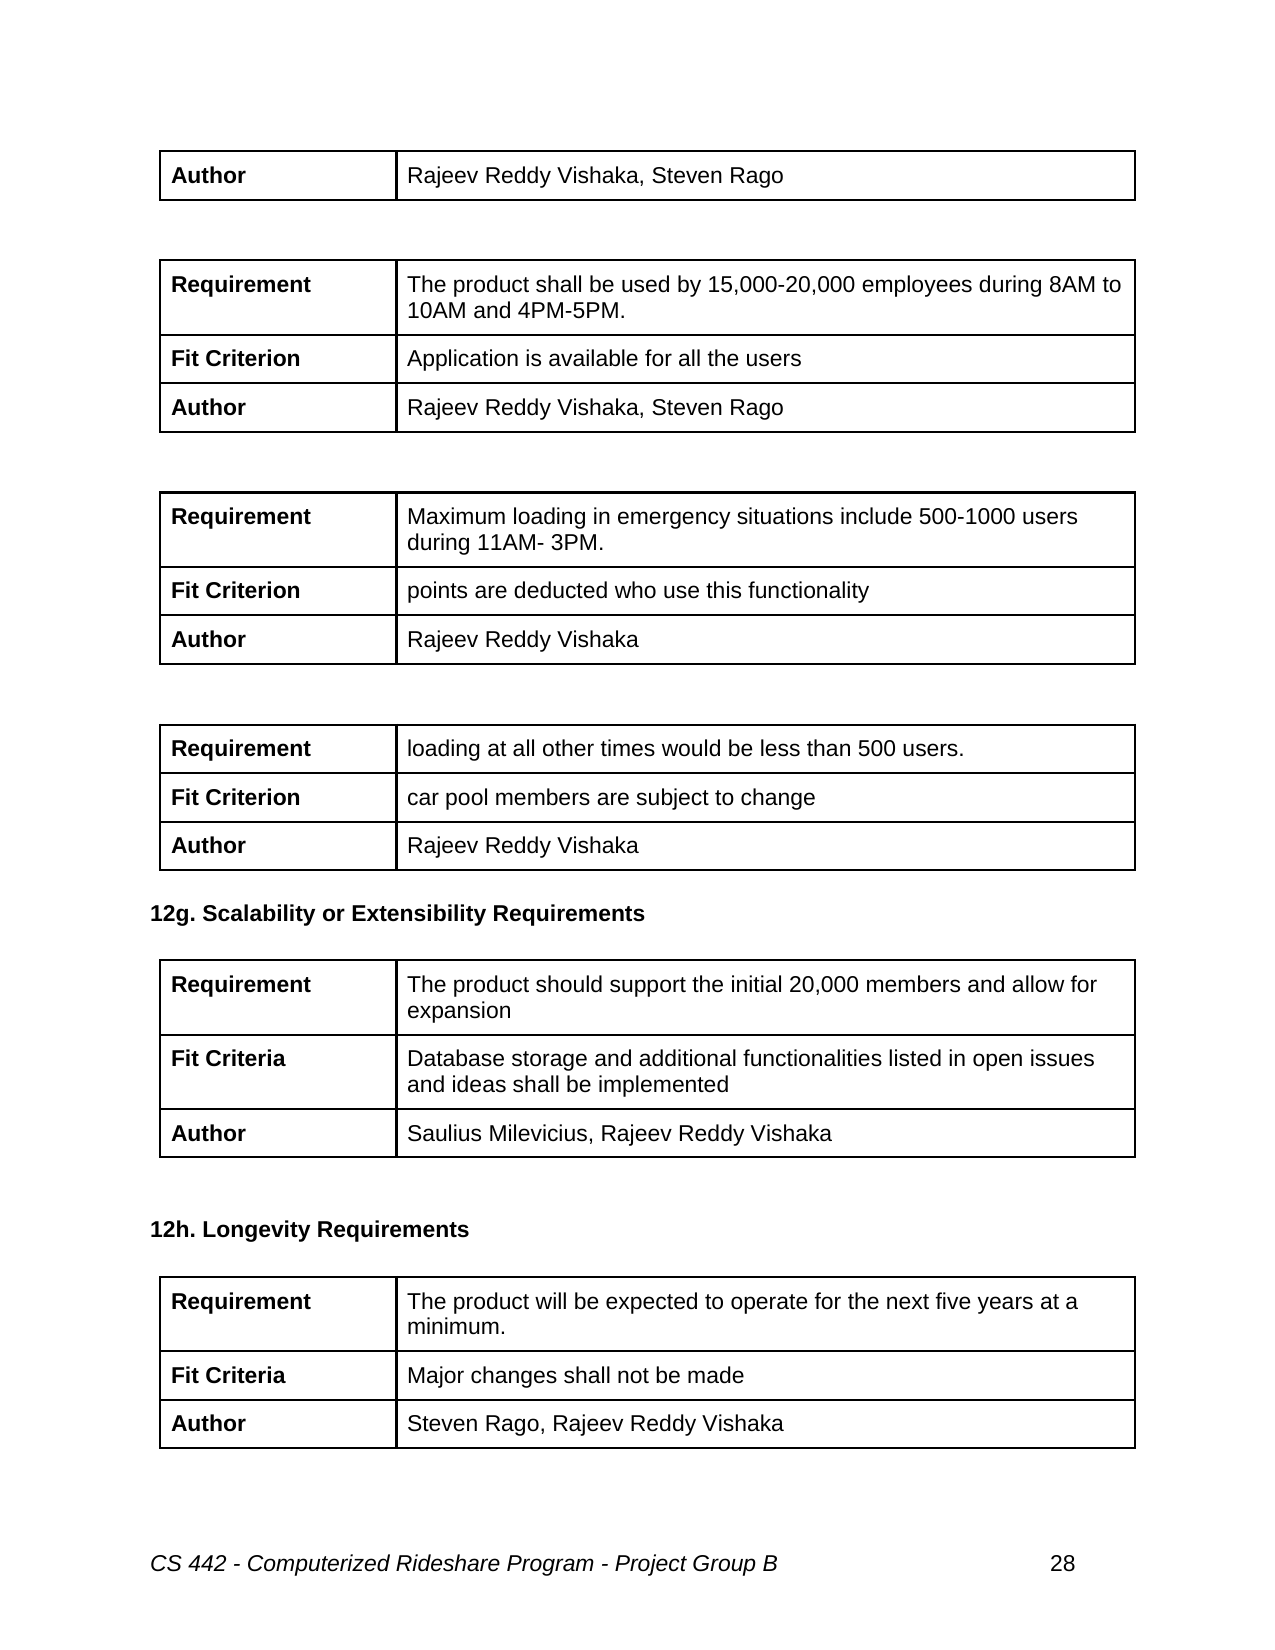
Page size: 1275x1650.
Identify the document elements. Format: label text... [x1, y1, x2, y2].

table_cell Author [161, 823, 395, 869]
table_cell Fit Criteria [161, 1352, 395, 1398]
table_cell Fit Criterion [161, 568, 395, 614]
table_header The product shall be used by 15,000-20,000 employees during 8AM to 10AM and 4PM-5PM. [398, 261, 1134, 333]
table_cell Author [161, 1401, 395, 1447]
table_cell Rajeev Reddy Vishaka [398, 823, 1134, 869]
table_header Maximum loading in emergency situations include 500-1000 users during 11AM- 3PM. [398, 494, 1134, 566]
table_cell Author [161, 384, 395, 431]
table_header The product will be expected to operate for the next five years at a minimum. [398, 1278, 1134, 1350]
table_cell Fit Criterion [161, 336, 395, 382]
table_cell Application is available for all the users [398, 336, 1134, 382]
table_cell Fit Criteria [161, 1036, 395, 1108]
table_cell Steven Rago, Rajeev Reddy Vishaka [398, 1401, 1134, 1447]
table_cell Rajeev Reddy Vishaka, Steven Rago [398, 384, 1134, 431]
table_cell points are deducted who use this functionality [398, 568, 1134, 614]
text 12h. Longevity Requirements [150, 1217, 1125, 1243]
table_header Requirement [161, 494, 395, 566]
table_cell Author [161, 152, 395, 198]
table_cell Author [161, 616, 395, 663]
table_cell Saulius Milevicius, Rajeev Reddy Vishaka [398, 1110, 1134, 1156]
table_header loading at all other times would be less than 500 users. [398, 726, 1134, 772]
table_header Requirement [161, 961, 395, 1033]
text 12g. Scalability or Extensibility Requirements [150, 901, 1125, 926]
table_cell car pool members are subject to change [398, 774, 1134, 821]
table_header The product should support the initial 20,000 members and allow for expansion [398, 961, 1134, 1033]
table_header Requirement [161, 261, 395, 333]
table_cell Rajeev Reddy Vishaka, Steven Rago [398, 152, 1134, 198]
table_cell Database storage and additional functionalities listed in open issues and ideas shall be implemented [398, 1036, 1134, 1108]
table_cell Author [161, 1110, 395, 1156]
table_cell Major changes shall not be made [398, 1352, 1134, 1398]
table_header Requirement [161, 1278, 395, 1350]
table_cell Fit Criterion [161, 774, 395, 821]
table_header Requirement [161, 726, 395, 772]
table_cell Rajeev Reddy Vishaka [398, 616, 1134, 663]
